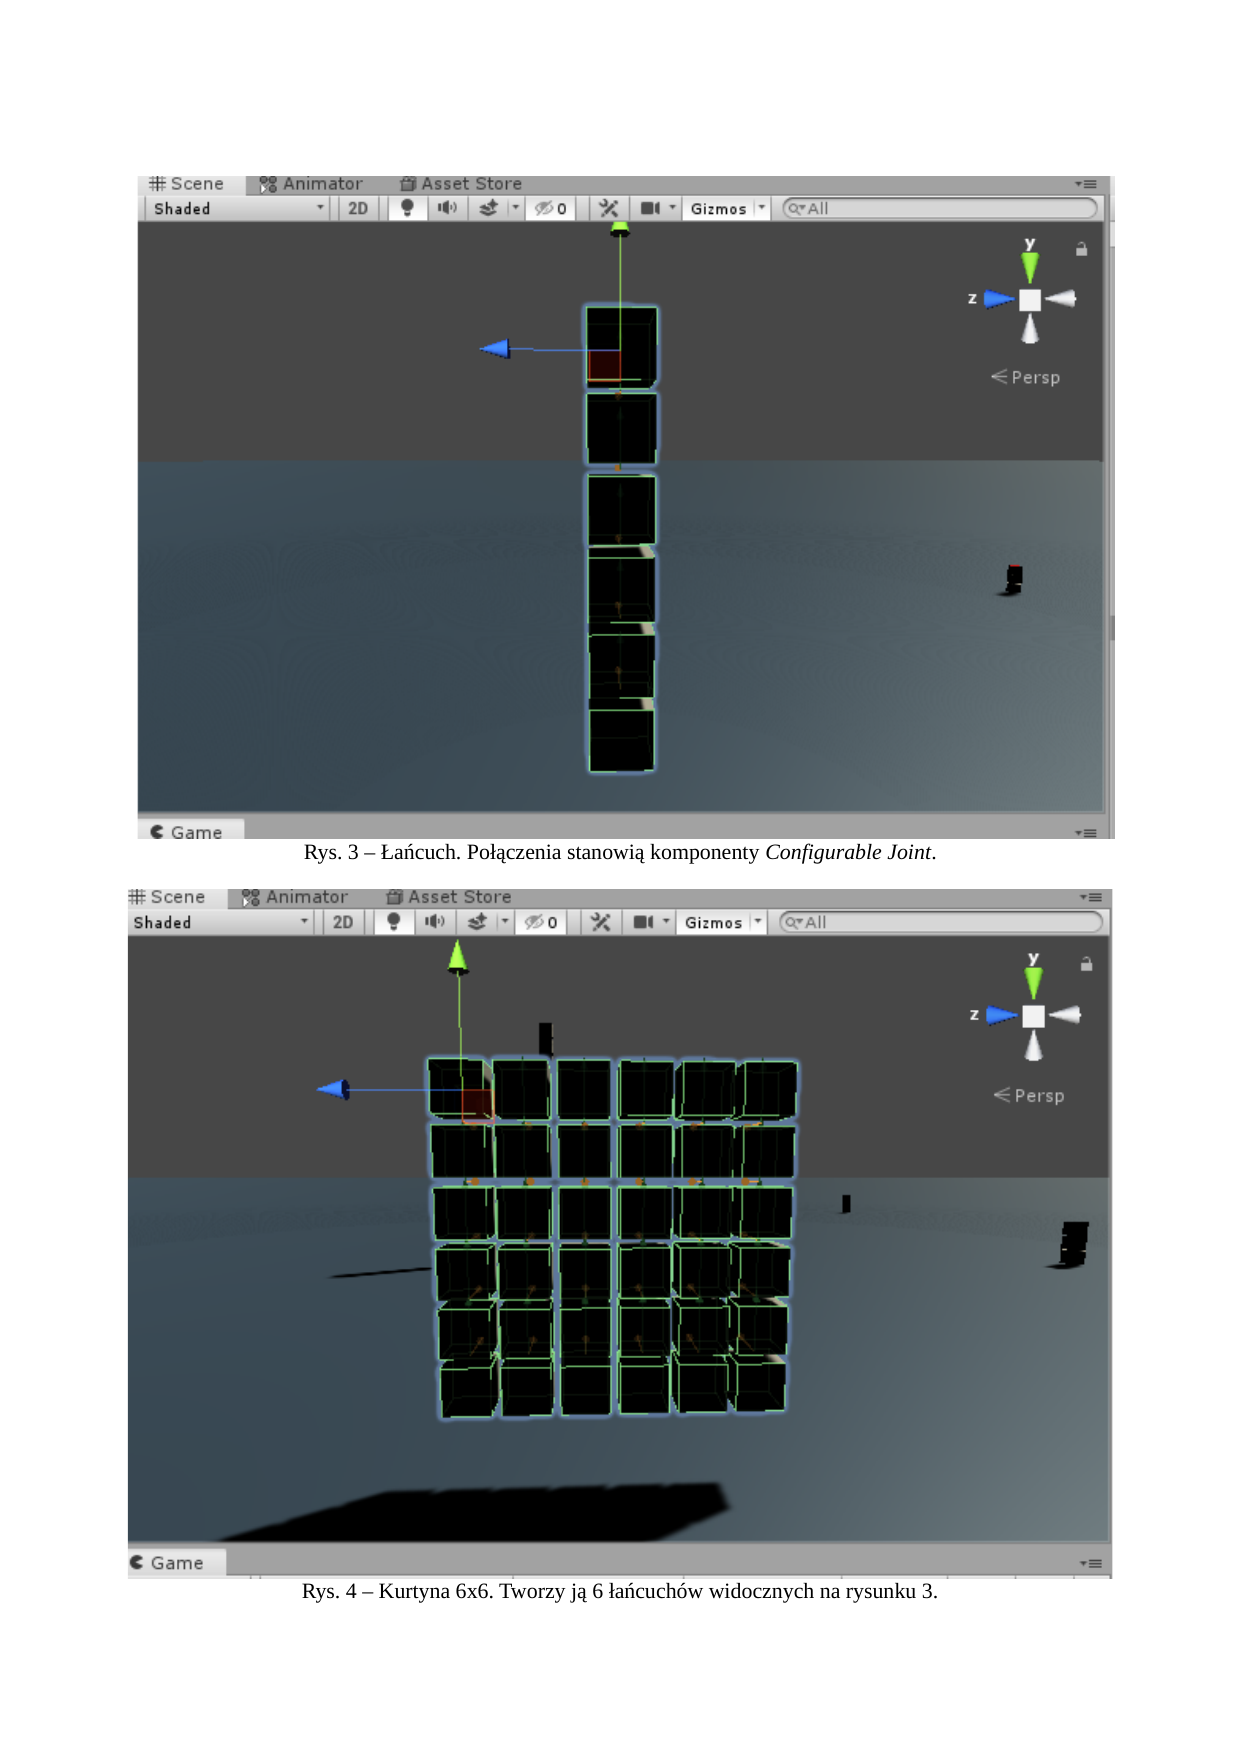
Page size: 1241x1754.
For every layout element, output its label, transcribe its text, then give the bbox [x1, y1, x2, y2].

picture [137, 176, 1115, 839]
text Rys. 3 – Łańcuch. Połączenia stanowią komponenty Configurable Joint. [118, 176, 1122, 864]
text Rys. 4 – Kurtyna 6x6. Tworzy ją 6 łańcuchów widocznych na rysunku 3. [118, 889, 1122, 1604]
picture [127, 889, 1113, 1579]
